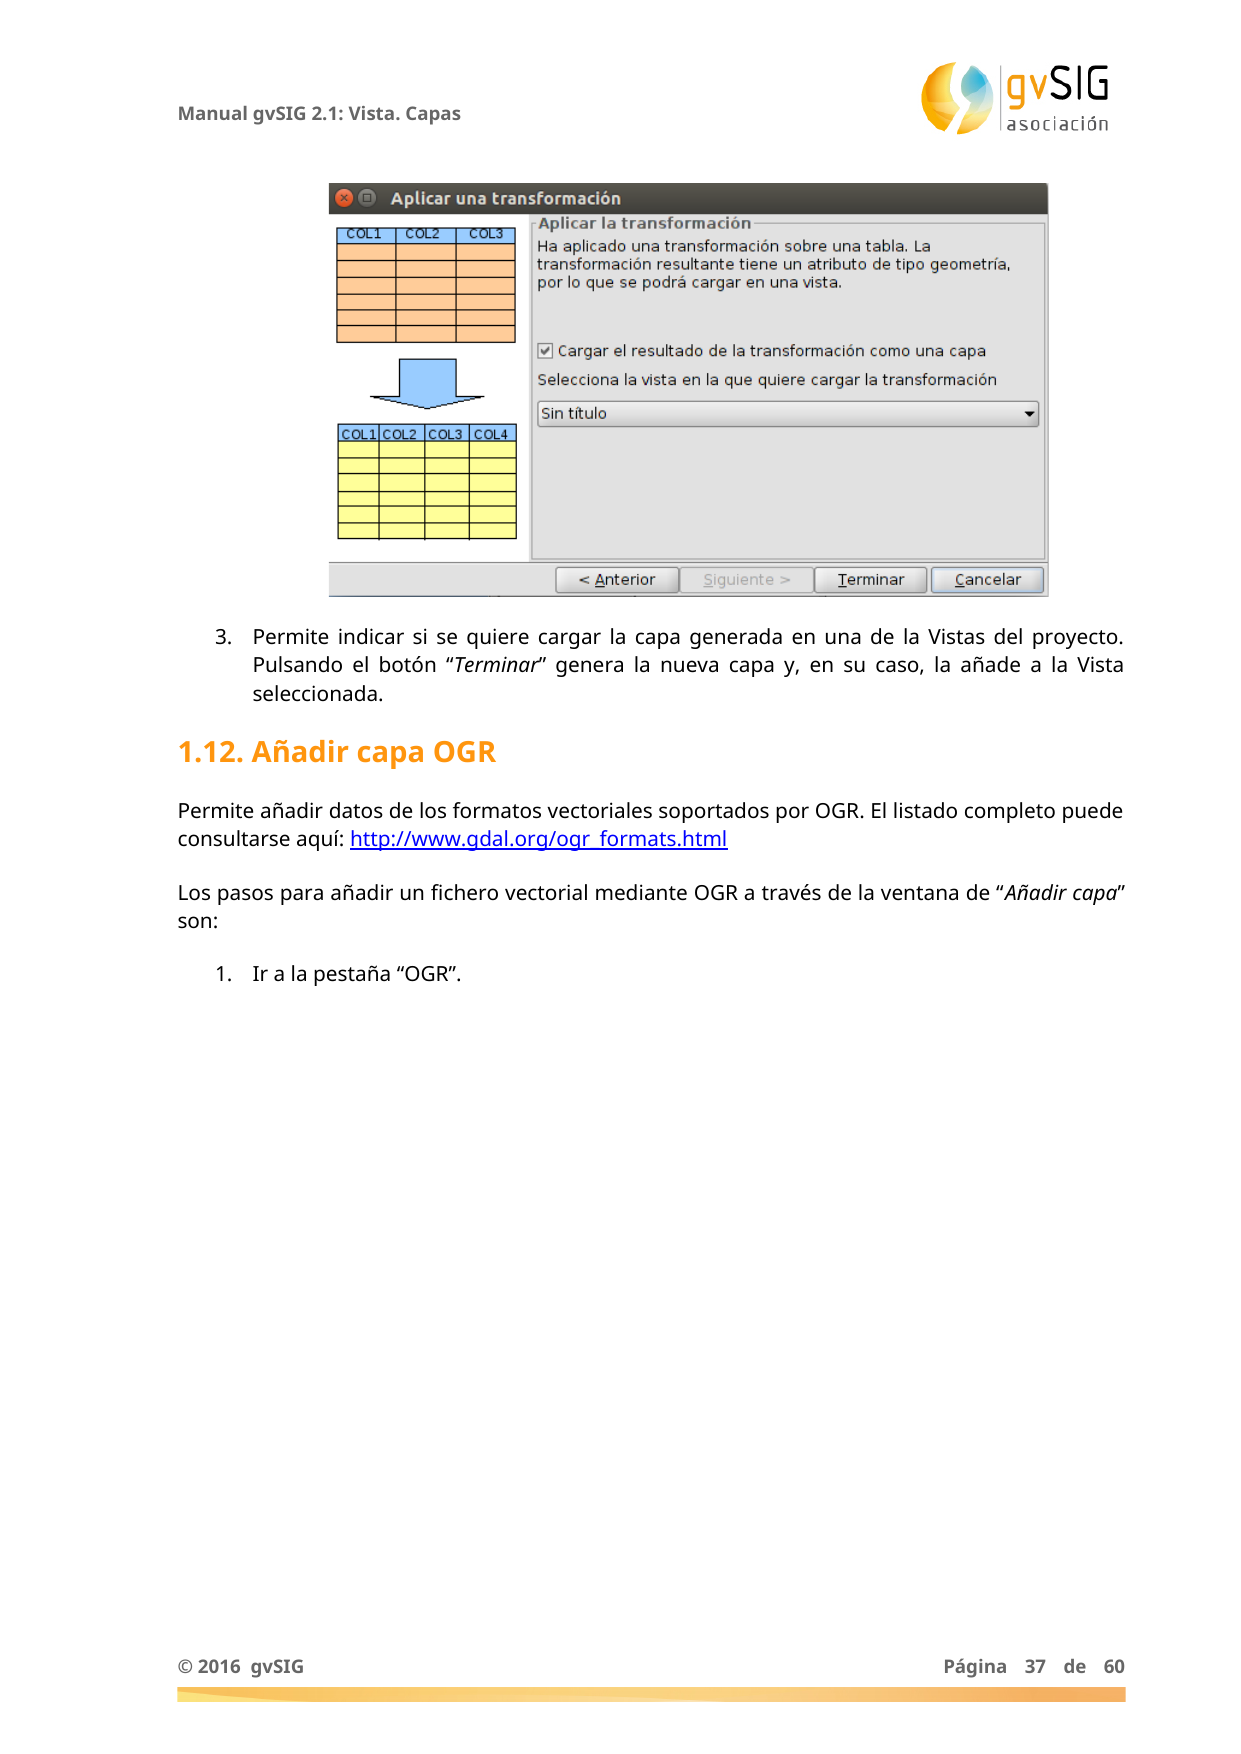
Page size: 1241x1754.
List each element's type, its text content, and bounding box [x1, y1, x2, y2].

picture [902, 47, 1122, 148]
subtitle 1.12. Añadir capa OGR [177, 731, 1125, 771]
text Permite añadir datos de los formatos vectoriales soportados por OGR. El listado completo puede consultarse aquí: http://www.gdal.org/ogr_formats.html [177, 796, 1125, 853]
picture [328, 183, 1049, 597]
list Permite indicar si se quiere cargar la capa generada en una de la Vistas del proyecto. Pulsando el botón “Terminar” genera la nueva capa y, en su caso, la añade a la Vista seleccionada. [215, 622, 1125, 707]
picture [177, 1687, 1126, 1702]
text Los pasos para añadir un fichero vectorial mediante OGR a través de la ventana de “Añadir capa” son: [177, 878, 1125, 934]
list Ir a la pestaña “OGR”. [215, 959, 1125, 988]
